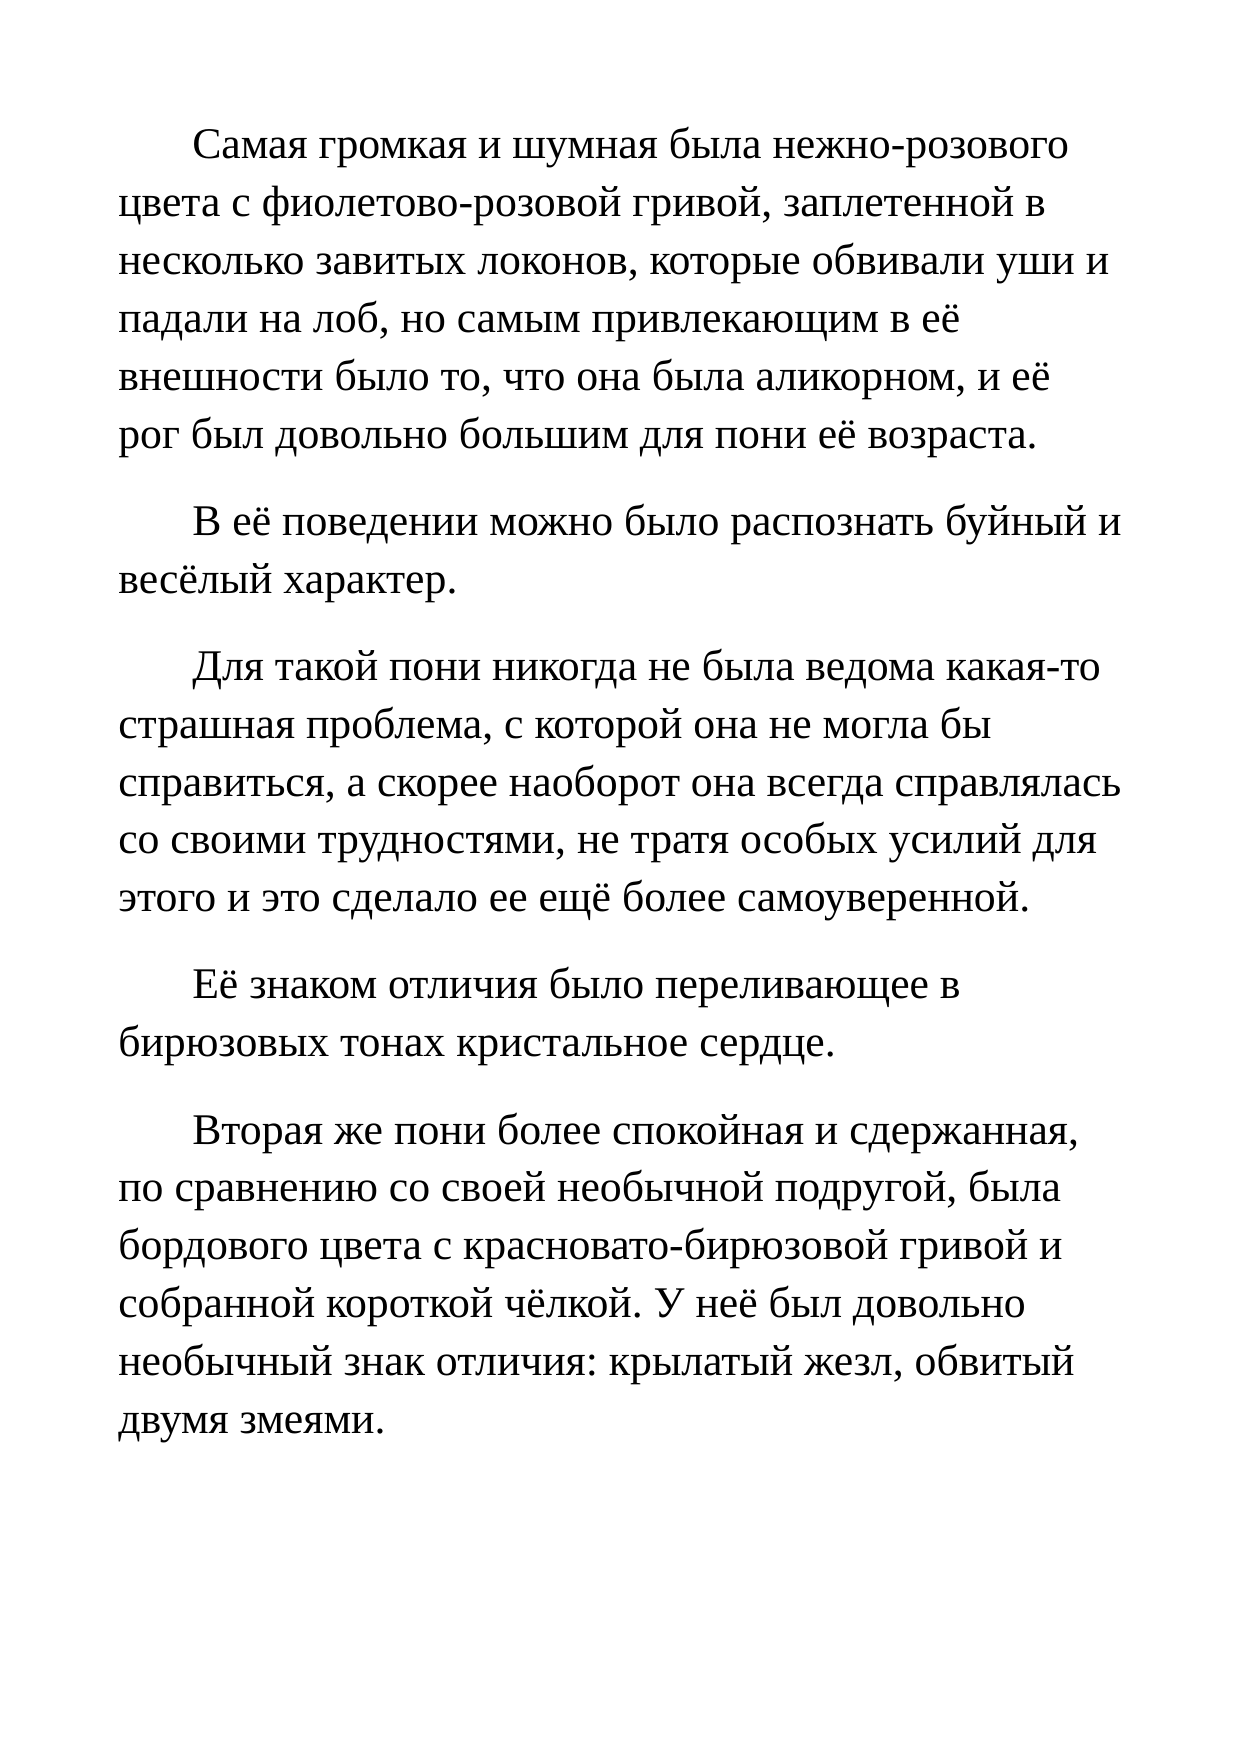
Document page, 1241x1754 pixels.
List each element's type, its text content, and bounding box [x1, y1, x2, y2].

text Вторая же пони более спокойная и сдержанная, по сравнению со своей необычной подругой, была бордового цвета с красновато-бирюзовой гривой и собранной короткой чёлкой. У неё был довольно необычный знак отличия: крылатый жезл, обвитый двумя змеями. [118, 1103, 1122, 1443]
text Самая громкая и шумная была нежно-розового цвета с фиолетово-розовой гривой, заплетенной в несколько завитых локонов, которые обвивали уши и падали на лоб, но самым привлекающим в её внешности было то, что она была аликорном, и её рог был довольно большим для пони её возраста. [118, 118, 1122, 457]
text Её знаком отличия было переливающее в бирюзовых тонах кристальное сердце. [118, 958, 1122, 1066]
text Для такой пони никогда не была ведома какая-то страшная проблема, с которой она не могла бы справиться, а скорее наоборот она всегда справлялась со своими трудностями, не тратя особых усилий для этого и это сделало ее ещё более самоуверенной. [118, 639, 1122, 921]
text В её поведении можно было распознать буйный и весёлый характер. [118, 494, 1122, 603]
